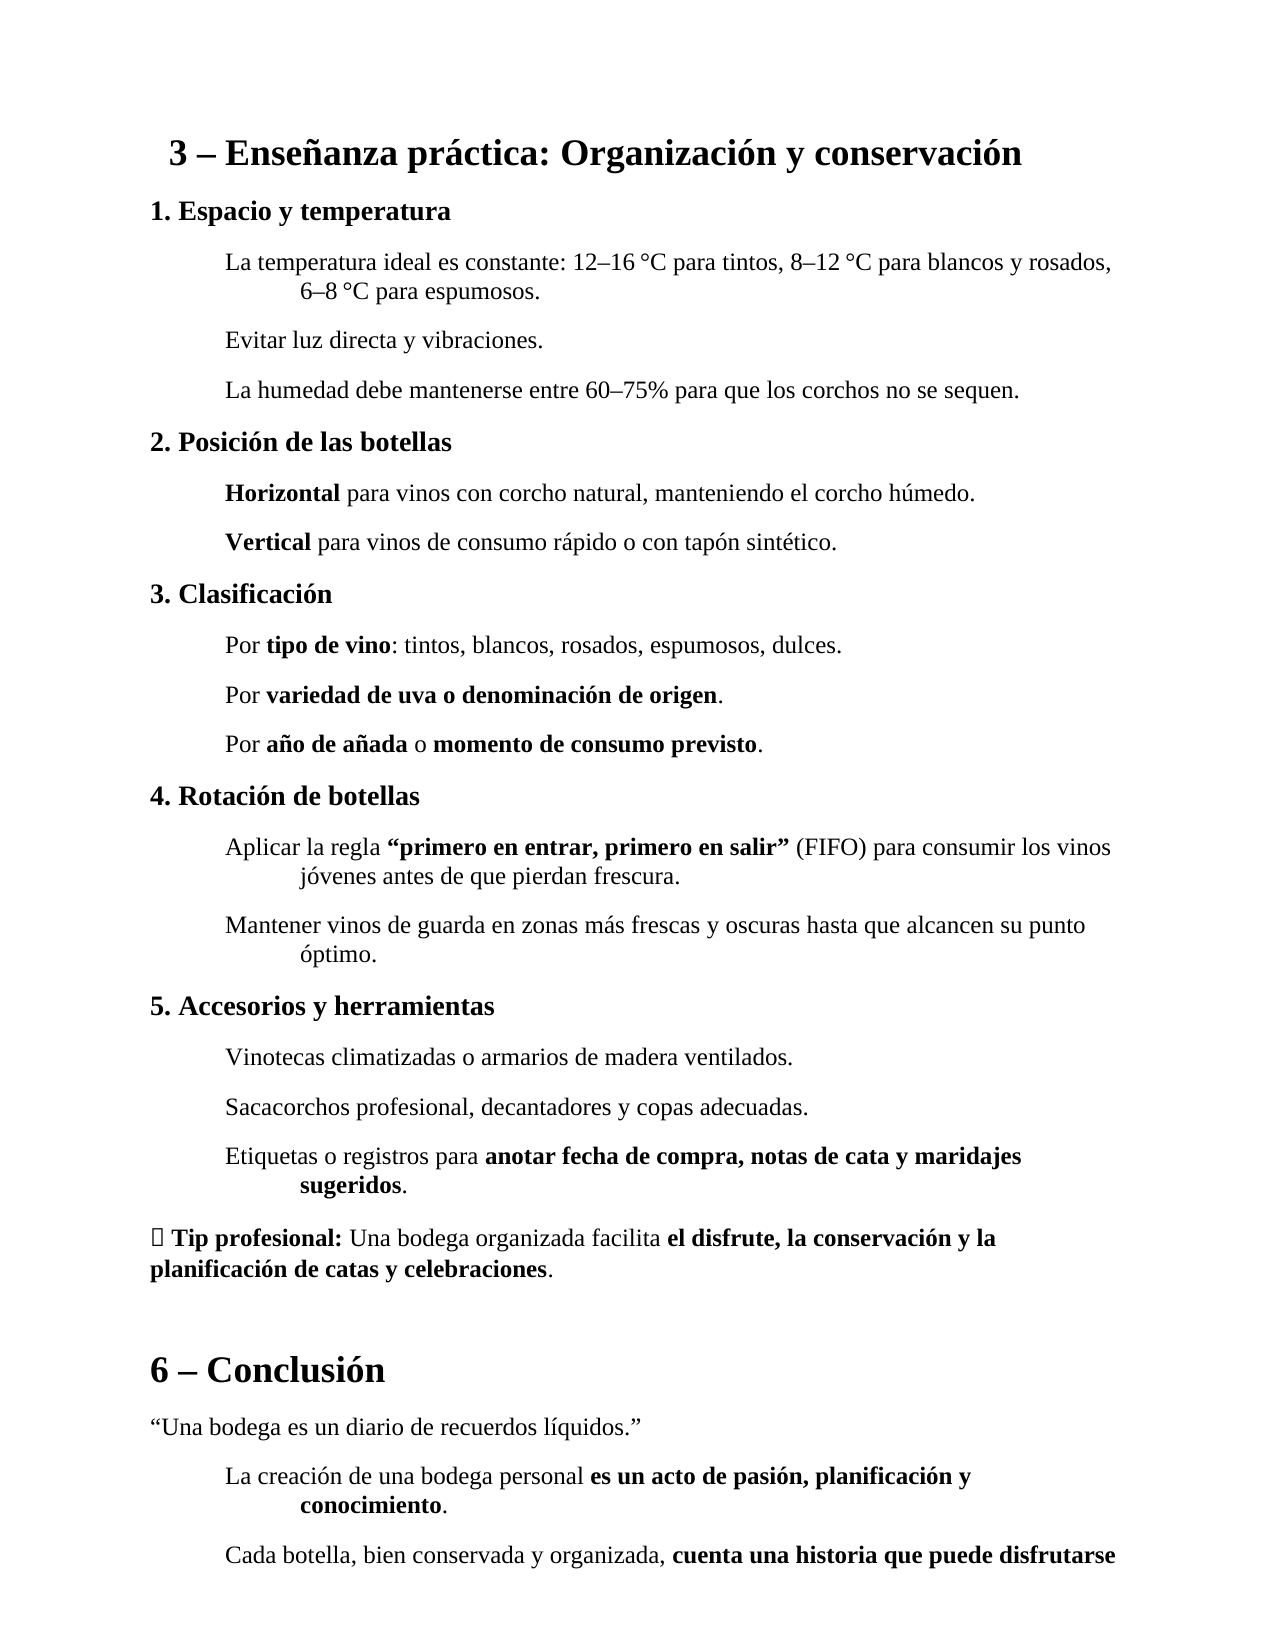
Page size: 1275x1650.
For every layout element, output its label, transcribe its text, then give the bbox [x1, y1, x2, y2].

list Vertical para vinos de consumo rápido o con tapón sintético. [187, 527, 1125, 556]
list Sacacorchos profesional, decantadores y copas adecuadas. [187, 1092, 1125, 1121]
list Por tipo de vino: tintos, blancos, rosados, espumosos, dulces. [187, 630, 1125, 659]
list La humedad debe mantenerse entre 60–75% para que los corchos no se sequen. [187, 375, 1125, 404]
text “Una bodega es un diario de recuerdos líquidos.” [150, 1412, 1125, 1441]
list Cada botella, bien conservada y organizada, cuenta una historia que puede disfrutarse [187, 1540, 1125, 1568]
text 6 – Conclusión [150, 1348, 1125, 1391]
list Etiquetas o registros para anotar fecha de compra, notas de cata y maridajes sugeridos. [187, 1141, 1125, 1199]
list La creación de una bodega personal es un acto de pasión, planificación y conocimiento. [187, 1461, 1125, 1519]
text 3. Clasificación [150, 577, 1125, 609]
list Aplicar la regla “primero en entrar, primero en salir” (FIFO) para consumir los vinos jóvenes antes de que pierdan frescura. [187, 832, 1125, 890]
list Vinotecas climatizadas o armarios de madera ventilados. [187, 1042, 1125, 1071]
text 2. Posición de las botellas [150, 425, 1125, 457]
text 5. Accesorios y herramientas [150, 989, 1125, 1021]
text 1. Espacio y temperatura [150, 194, 1125, 226]
list Evitar luz directa y vibraciones. [187, 326, 1125, 354]
text 💡 Tip profesional: Una bodega organizada facilita el disfrute, la conservación y la planificación de catas y celebraciones. [150, 1220, 1125, 1282]
text 3 – Enseñanza práctica: Organización y conservación [150, 130, 1125, 173]
list Por año de añada o momento de consumo previsto. [187, 729, 1125, 758]
list Horizontal para vinos con corcho natural, manteniendo el corcho húmedo. [187, 478, 1125, 507]
list Por variedad de uva o denominación de origen. [187, 680, 1125, 709]
text 4. Rotación de botellas [150, 779, 1125, 811]
list Mantener vinos de guarda en zonas más frescas y oscuras hasta que alcancen su punto óptimo. [187, 911, 1125, 968]
list La temperatura ideal es constante: 12–16 °C para tintos, 8–12 °C para blancos y rosados, 6–8 °C para espumosos. [187, 247, 1125, 305]
